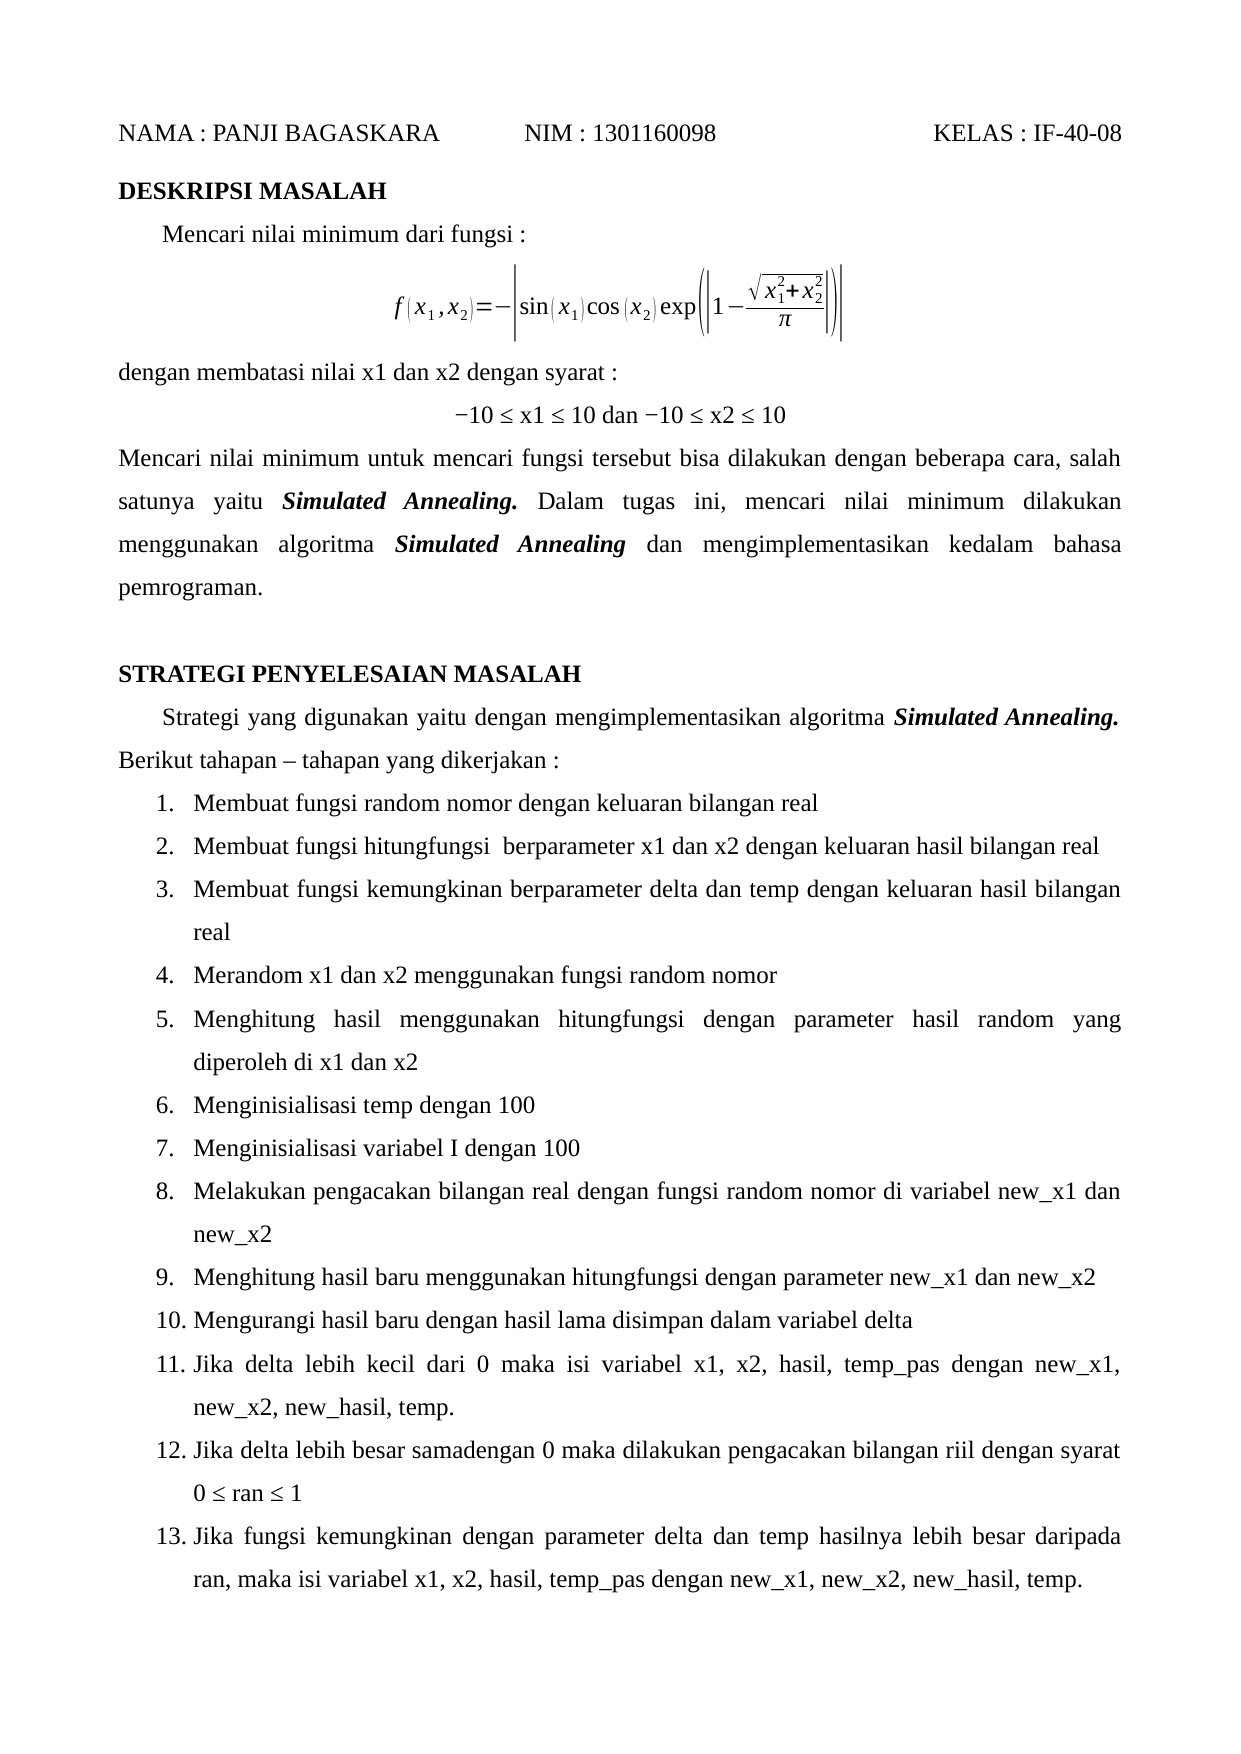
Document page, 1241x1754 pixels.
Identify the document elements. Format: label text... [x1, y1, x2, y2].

list Membuat fungsi kemungkinan berparameter delta dan temp dengan keluaran hasil bilangan real [156, 874, 1122, 946]
list Mengurangi hasil baru dengan hasil lama disimpan dalam variabel delta [156, 1306, 1122, 1334]
list Menginisialisasi variabel I dengan 100 [156, 1133, 1122, 1162]
list Membuat fungsi random nomor dengan keluaran bilangan real [156, 788, 1122, 817]
list Merandom x1 dan x2 menggunakan fungsi random nomor [156, 961, 1122, 989]
text Mencari nilai minimum dari fungsi : [118, 219, 1122, 248]
list Menghitung hasil menggunakan hitungfungsi dengan parameter hasil random yang diperoleh di x1 dan x2 [156, 1004, 1122, 1076]
text DESKRIPSI MASALAH [118, 176, 1122, 205]
list Jika delta lebih besar samadengan 0 maka dilakukan pengacakan bilangan riil dengan syarat 0 ≤ ran ≤ 1 [156, 1435, 1122, 1507]
list Membuat fungsi hitungfungsi berparameter x1 dan x2 dengan keluaran hasil bilangan real [156, 831, 1122, 860]
list Menginisialisasi temp dengan 100 [156, 1090, 1122, 1119]
list Menghitung hasil baru menggunakan hitungfungsi dengan parameter new_x1 dan new_x2 [156, 1262, 1122, 1291]
text dengan membatasi nilai x1 dan x2 dengan syarat : [118, 357, 1122, 386]
text Mencari nilai minimum untuk mencari fungsi tersebut bisa dilakukan dengan beberapa cara, salah satunya yaitu Simulated Annealing. Dalam tugas ini, mencari nilai minimum dilakukan menggunakan algoritma Simulated Annealing dan mengimplementasikan kedalam bahasa pemrograman. [118, 443, 1122, 601]
list Jika delta lebih kecil dari 0 maka isi variabel x1, x2, hasil, temp_pas dengan new_x1, new_x2, new_hasil, temp. [156, 1349, 1122, 1421]
text STRATEGI PENYELESAIAN MASALAH [118, 659, 1122, 687]
text Strategi yang digunakan yaitu dengan mengimplementasikan algoritma Simulated Annealing. Berikut tahapan – tahapan yang dikerjakan : [118, 702, 1122, 774]
list Jika fungsi kemungkinan dengan parameter delta dan temp hasilnya lebih besar daripada ran, maka isi variabel x1, x2, hasil, temp_pas dengan new_x1, new_x2, new_hasil, temp. [156, 1521, 1122, 1593]
text −10 ≤ x1 ≤ 10 dan −10 ≤ x2 ≤ 10 [118, 400, 1122, 429]
list Melakukan pengacakan bilangan real dengan fungsi random nomor di variabel new_x1 dan new_x2 [156, 1176, 1122, 1248]
